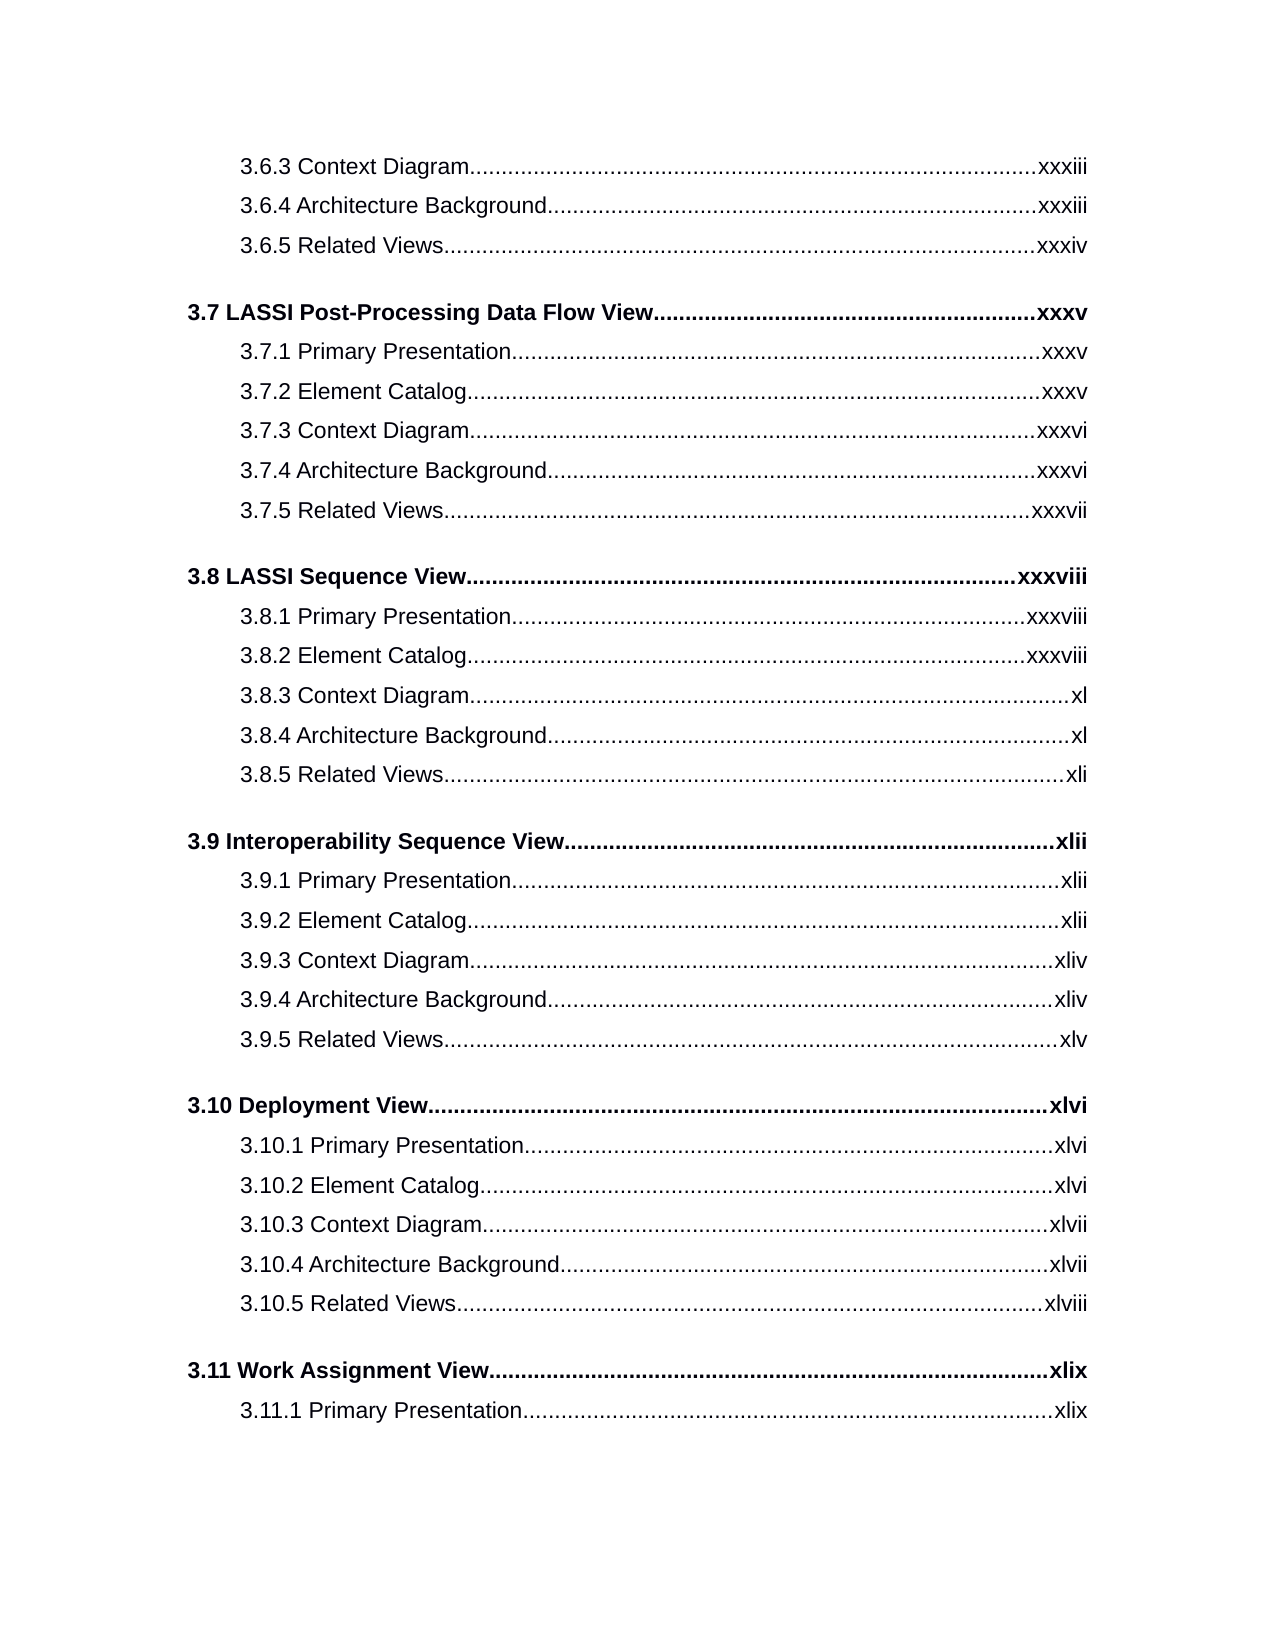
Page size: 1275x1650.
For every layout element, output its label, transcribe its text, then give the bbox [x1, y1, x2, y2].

text 3.10.1 Primary Presentation xlvi [240, 1129, 1087, 1158]
text 3.6.5 Related Views xxxiv [240, 229, 1087, 258]
text 3.10.4 Architecture Background xlvii [240, 1248, 1087, 1277]
text 3.8.2 Element Catalog xxxviii [240, 639, 1087, 669]
text 3.9 Interoperability Sequence View xlii [187, 819, 1087, 854]
text 3.6.3 Context Diagram xxxiii [240, 150, 1087, 179]
text 3.9.5 Related Views xlv [240, 1023, 1087, 1052]
text 3.9.2 Element Catalog xlii [240, 904, 1087, 933]
text 3.10.3 Context Diagram xlvii [240, 1208, 1087, 1237]
text 3.7.4 Architecture Background xxxvi [240, 454, 1087, 483]
text 3.6.4 Architecture Background xxxiii [240, 189, 1087, 219]
text 3.8 LASSI Sequence View xxxviii [187, 554, 1087, 589]
text 3.11 Work Assignment View xlix [187, 1348, 1087, 1383]
text 3.10.5 Related Views xlviii [240, 1287, 1087, 1317]
text 3.7.3 Context Diagram xxxvi [240, 414, 1087, 444]
text 3.8.3 Context Diagram xl [240, 679, 1087, 708]
text 3.8.4 Architecture Background xl [240, 719, 1087, 748]
text 3.7.2 Element Catalog xxxv [240, 375, 1087, 404]
text 3.10.2 Element Catalog xlvi [240, 1169, 1087, 1198]
text 3.7.1 Primary Presentation xxxv [240, 335, 1087, 364]
text 3.7 LASSI Post-Processing Data Flow View xxxv [187, 289, 1087, 325]
text 3.9.3 Context Diagram xliv [240, 944, 1087, 973]
text 3.8.5 Related Views xli [240, 758, 1087, 787]
text 3.10 Deployment View xlvi [187, 1083, 1087, 1119]
text 3.9.1 Primary Presentation xlii [240, 864, 1087, 894]
text 3.8.1 Primary Presentation xxxviii [240, 600, 1087, 629]
text 3.7.5 Related Views xxxvii [240, 494, 1087, 523]
text 3.11.1 Primary Presentation xlix [240, 1394, 1087, 1423]
text 3.9.4 Architecture Background xliv [240, 983, 1087, 1012]
